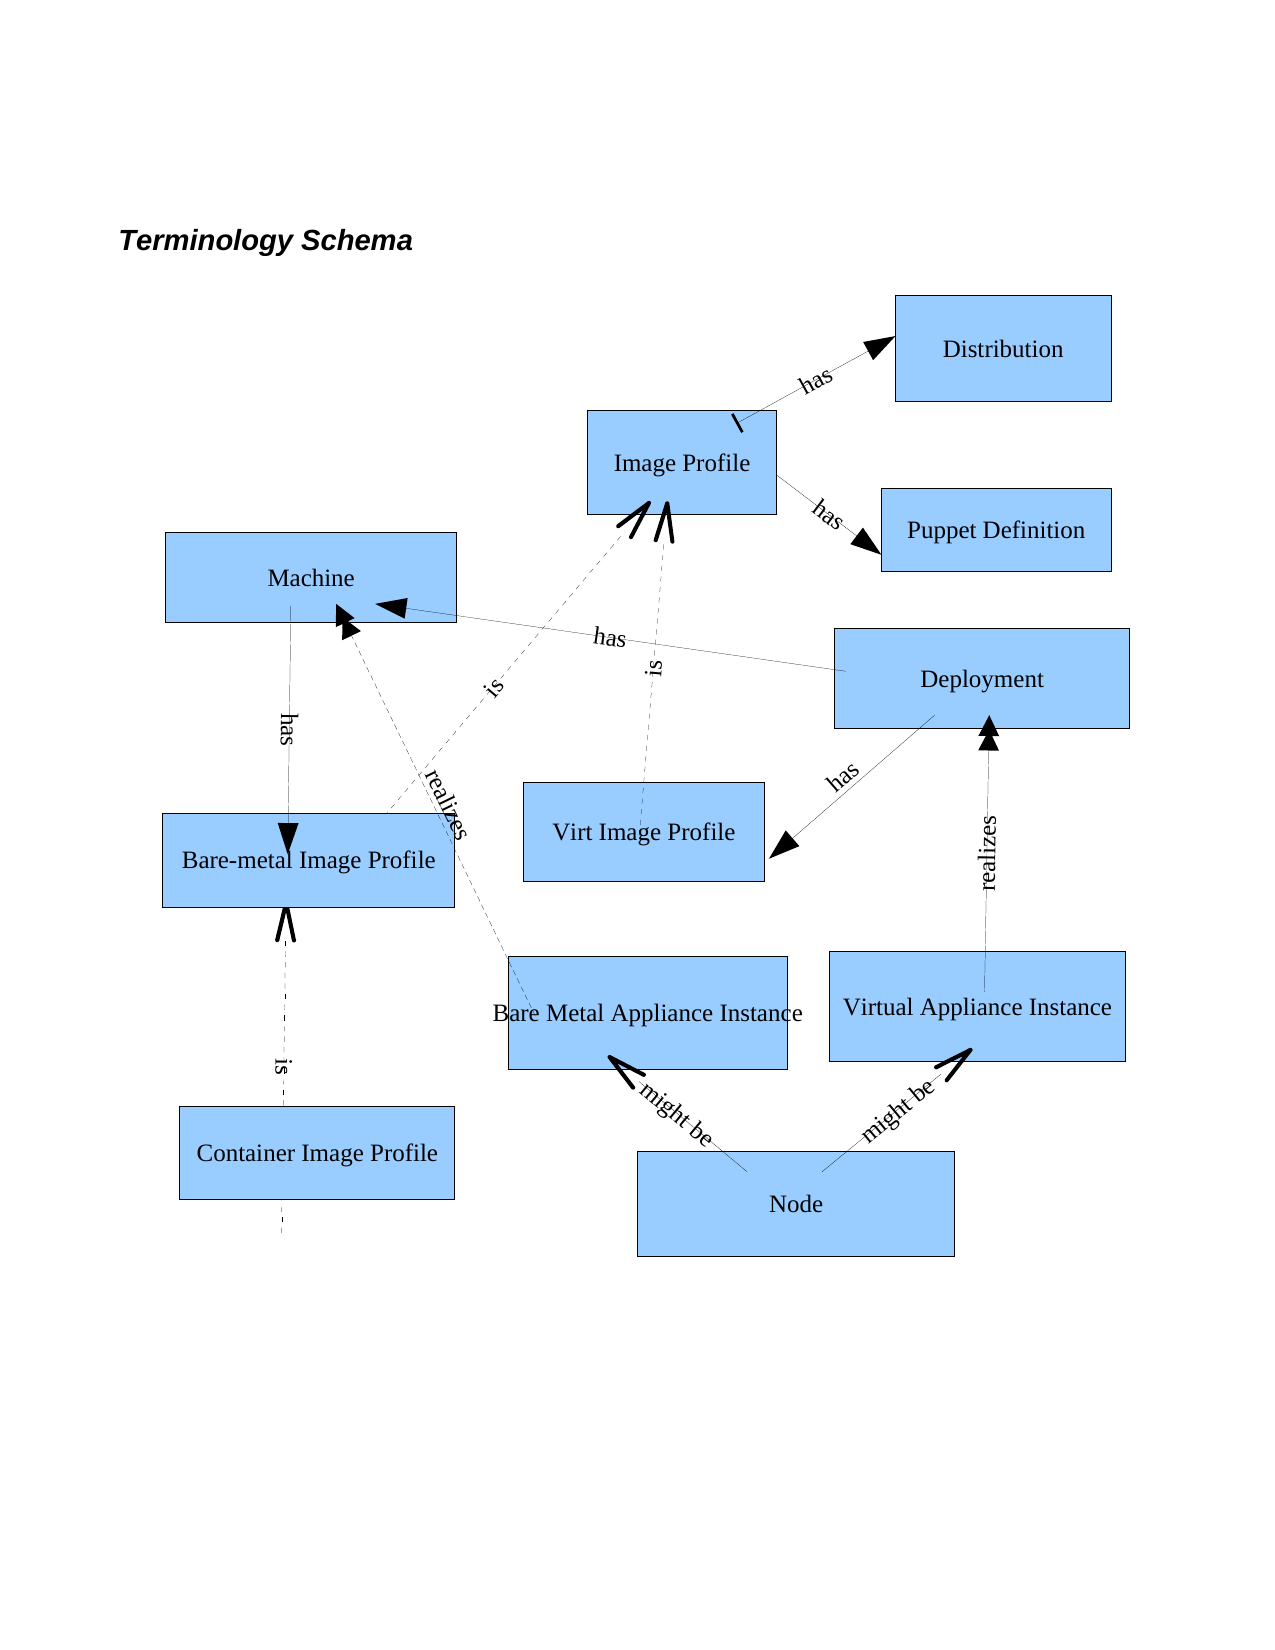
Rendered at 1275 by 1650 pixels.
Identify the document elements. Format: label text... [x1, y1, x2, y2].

subtitle Terminology Schema [118, 223, 1157, 256]
